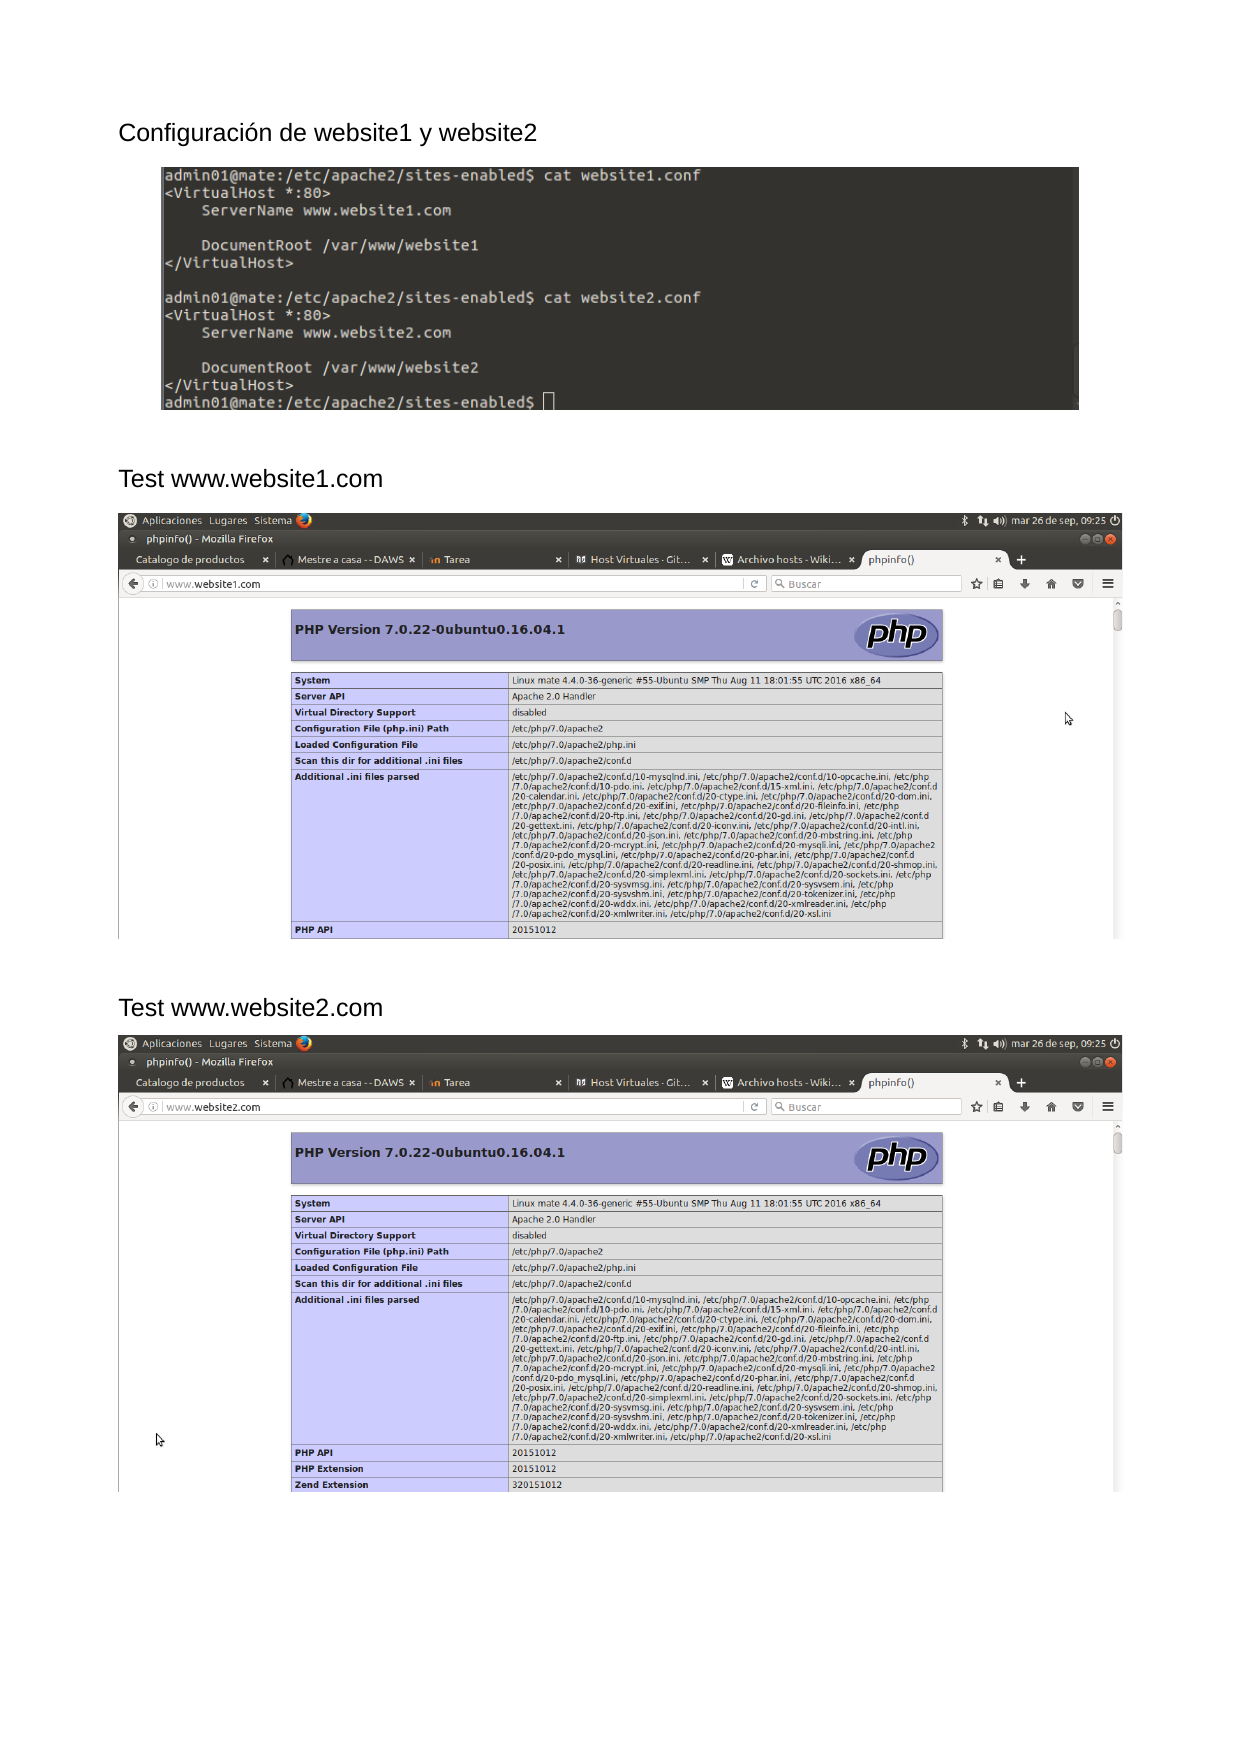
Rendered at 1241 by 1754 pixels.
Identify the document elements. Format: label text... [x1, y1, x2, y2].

picture [161, 167, 1079, 410]
text Test www.website1.com [118, 464, 1122, 493]
picture [118, 1035, 1123, 1492]
picture [118, 513, 1123, 939]
text Configuración de website1 y website2 [118, 118, 1122, 147]
text Test www.website2.com [118, 993, 1122, 1022]
